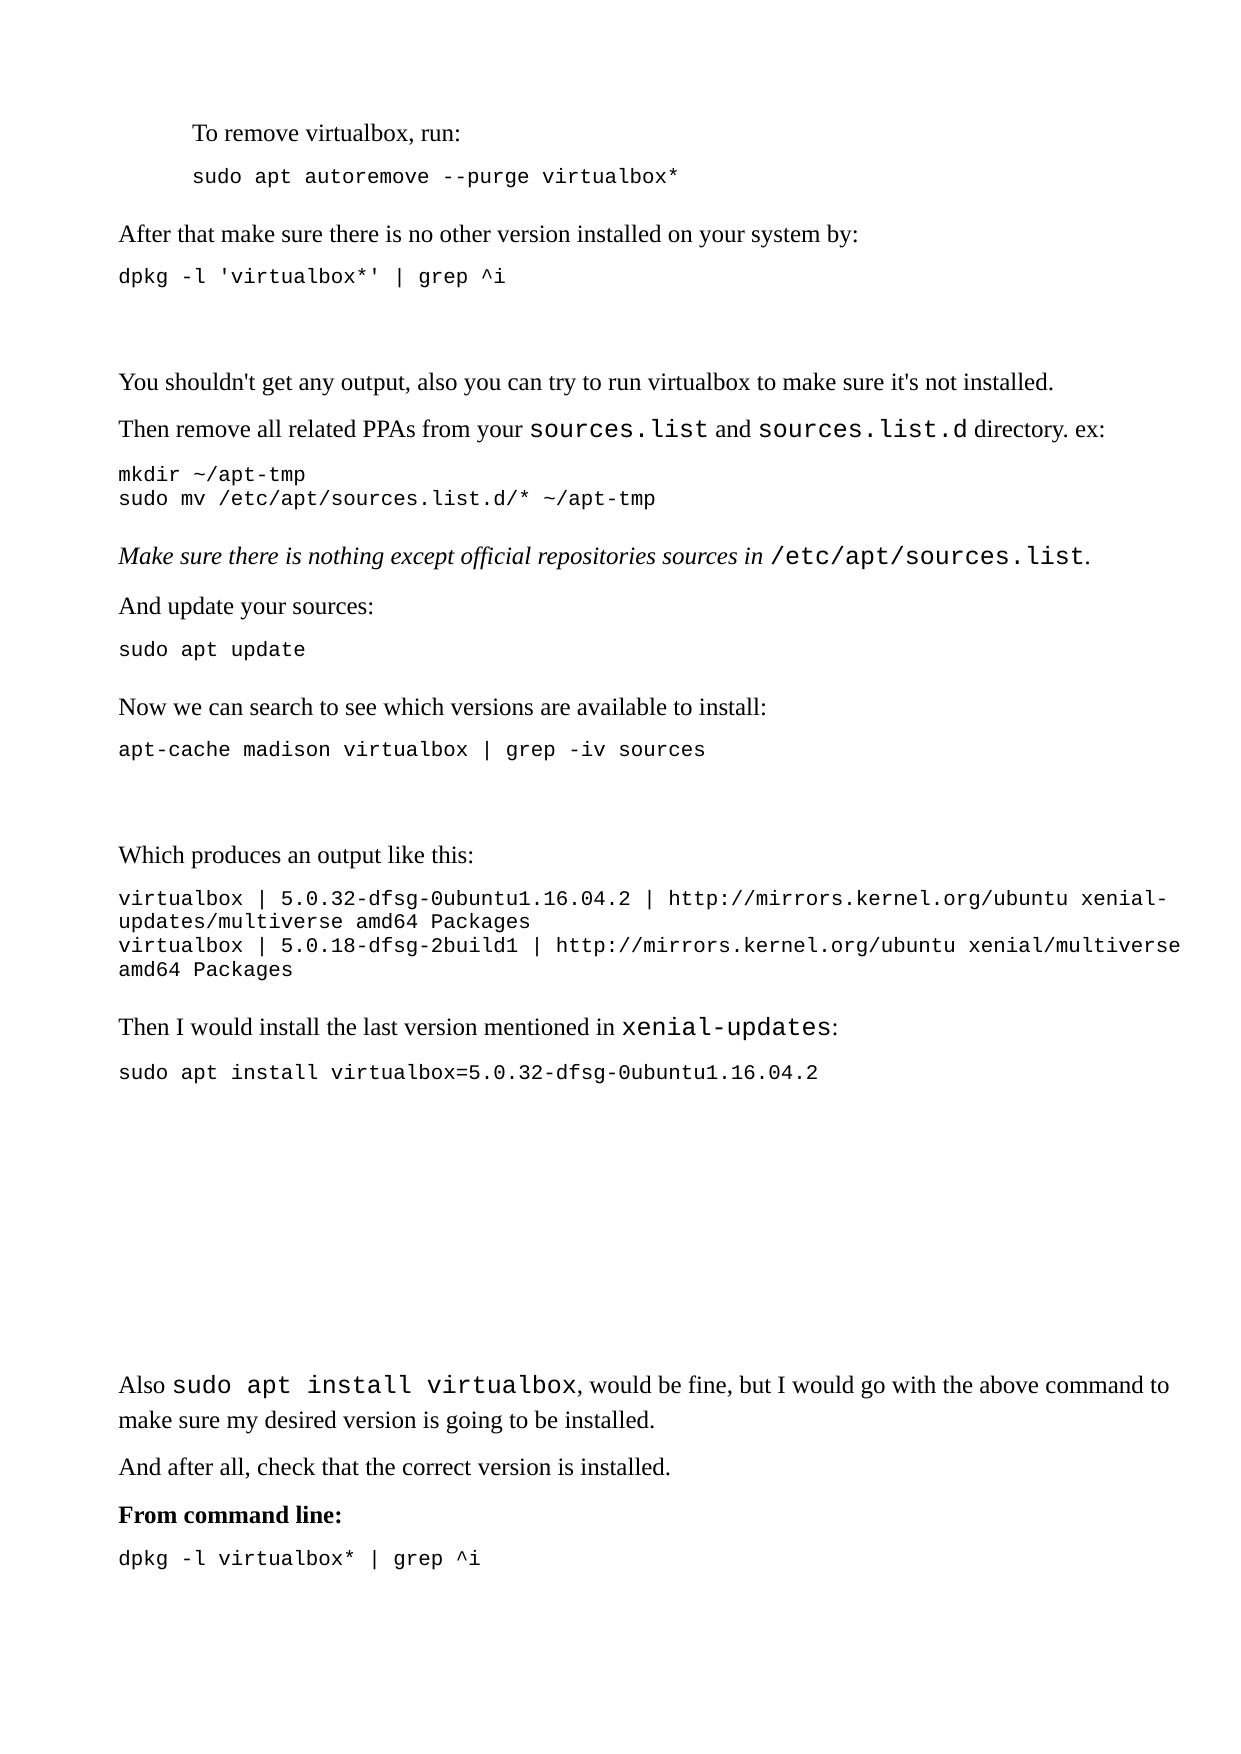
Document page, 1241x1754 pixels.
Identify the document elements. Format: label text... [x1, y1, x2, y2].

text mkdir ~/apt-tmp [118, 464, 1210, 488]
list sudo apt autoremove --purge virtualbox* [162, 166, 1210, 189]
text sudo mv /etc/apt/sources.list.d/* ~/apt-tmp [118, 488, 1210, 512]
list To remove virtualbox, run: [162, 118, 1210, 147]
text From command line: [118, 1500, 1210, 1529]
text Then I would install the last version mentioned in xenial-updates: [118, 1012, 1210, 1043]
text Then remove all related PPAs from your sources.list and sources.list.d directory. ex: [118, 414, 1210, 445]
text virtualbox | 5.0.18-dfsg-2build1 | http://mirrors.kernel.org/ubuntu xenial/multiverse amd64 Packages [118, 935, 1210, 982]
text sudo apt install virtualbox=5.0.32-dfsg-0ubuntu1.16.04.2 [118, 1062, 1210, 1086]
text You shouldn't get any output, also you can try to run virtualbox to make sure it's not installed. [118, 367, 1210, 396]
text And after all, check that the correct version is installed. [118, 1452, 1210, 1481]
text Also sudo apt install virtualbox, would be fine, but I would go with the above command to make sure my desired version is going to be installed. [118, 1370, 1210, 1434]
text apt-cache madison virtualbox | grep -iv sources [118, 739, 1210, 763]
text dpkg -l 'virtualbox*' | grep ^i [118, 266, 1210, 290]
text After that make sure there is no other version installed on your system by: [118, 219, 1210, 248]
text Make sure there is nothing except official repositories sources in /etc/apt/sources.list. [118, 541, 1210, 572]
text virtualbox | 5.0.32-dfsg-0ubuntu1.16.04.2 | http://mirrors.kernel.org/ubuntu xenial-updates/multiverse amd64 Packages [118, 888, 1210, 935]
text dpkg -l virtualbox* | grep ^i [118, 1548, 1210, 1571]
text Now we can search to see which versions are available to install: [118, 692, 1210, 721]
text sudo apt update [118, 639, 1210, 662]
text Which produces an output like this: [118, 840, 1210, 869]
text And update your sources: [118, 591, 1210, 620]
